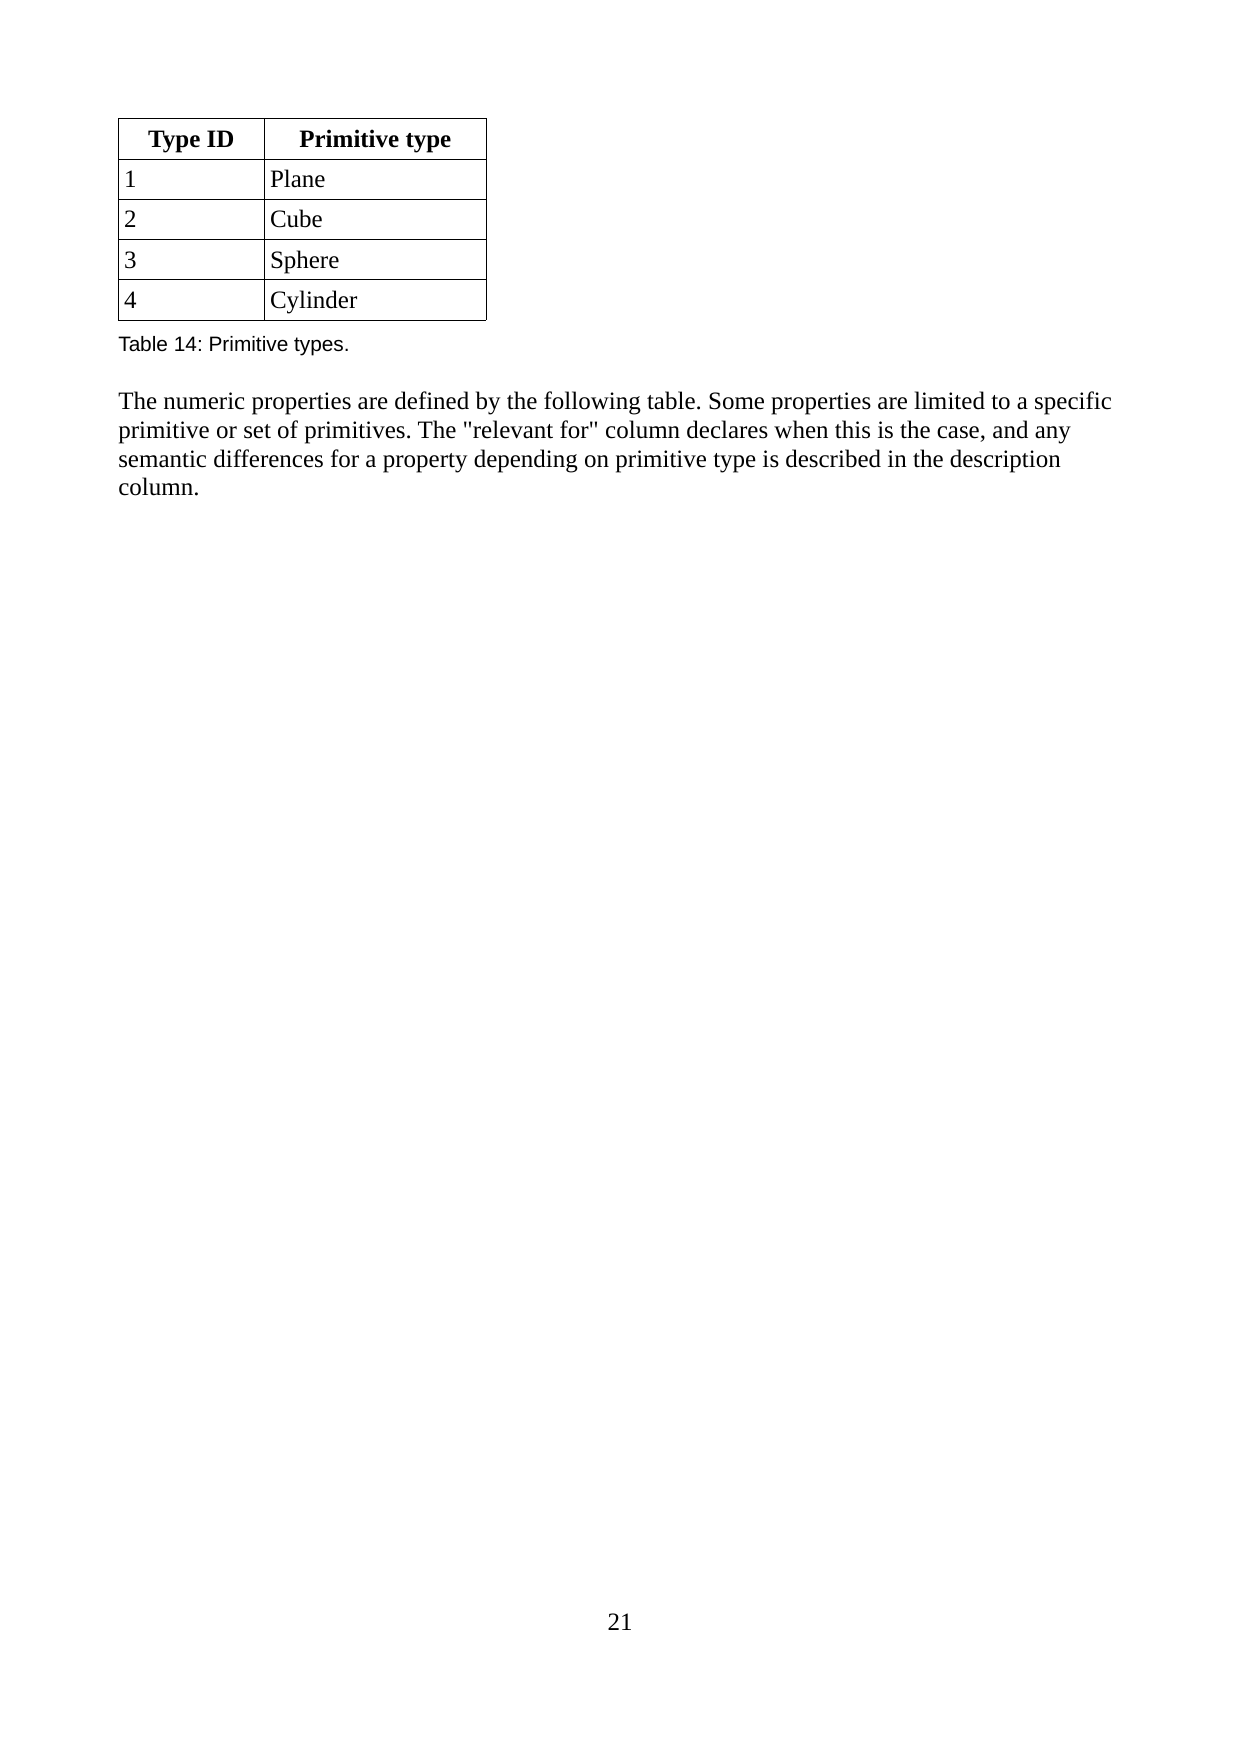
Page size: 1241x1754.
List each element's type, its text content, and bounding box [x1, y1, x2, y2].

text Table 14: Primitive types. [118, 332, 1122, 356]
table_cell 4 [119, 280, 264, 320]
table_cell 1 [119, 160, 264, 199]
table_header Primitive type [265, 119, 486, 158]
table_header Type ID [119, 119, 264, 158]
table_cell 2 [119, 200, 264, 239]
table_cell Cylinder [265, 280, 486, 320]
table_cell Sphere [265, 240, 486, 279]
text The numeric properties are defined by the following table. Some properties are limited to a specific primitive or set of primitives. The "relevant for" column declares when this is the case, and any semantic differences for a property depending on primitive type is described in the description column. [118, 386, 1122, 501]
table_cell Cube [265, 200, 486, 239]
table_cell 3 [119, 240, 264, 279]
table_cell Plane [265, 160, 486, 199]
